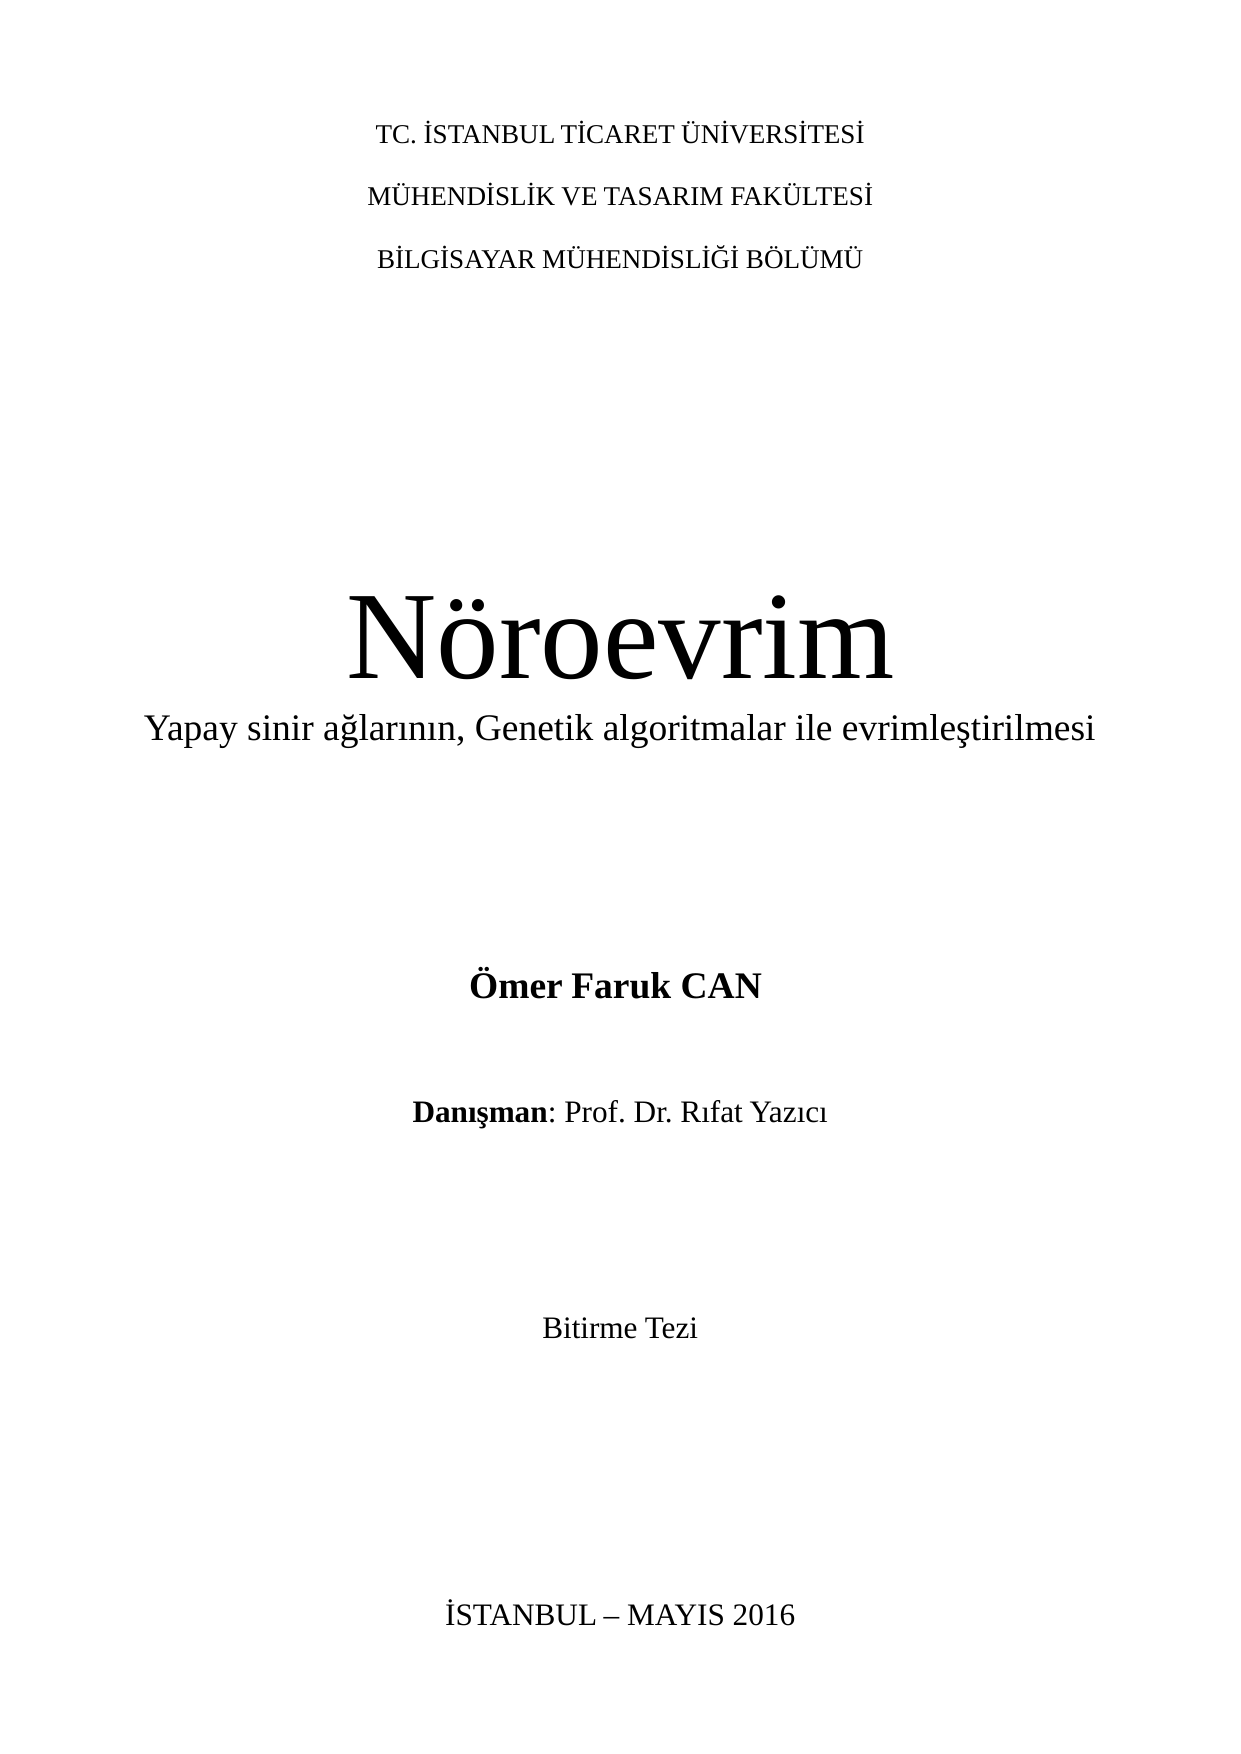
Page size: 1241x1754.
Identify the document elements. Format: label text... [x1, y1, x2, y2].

text BİLGİSAYAR MÜHENDİSLİĞİ BÖLÜMÜ [118, 243, 1122, 274]
text Ömer Faruk CAN [118, 964, 1122, 1007]
text Danışman: Prof. Dr. Rıfat Yazıcı [118, 1093, 1122, 1129]
text Nöroevrim [118, 561, 1122, 705]
text Bitirme Tezi [118, 1309, 1122, 1345]
text TC. İSTANBUL TİCARET ÜNİVERSİTESİ [118, 118, 1122, 149]
text İSTANBUL – MAYIS 2016 [118, 1596, 1122, 1632]
text Yapay sinir ağlarının, Genetik algoritmalar ile evrimleştirilmesi [118, 705, 1122, 748]
text MÜHENDİSLİK VE TASARIM FAKÜLTESİ [118, 180, 1122, 212]
